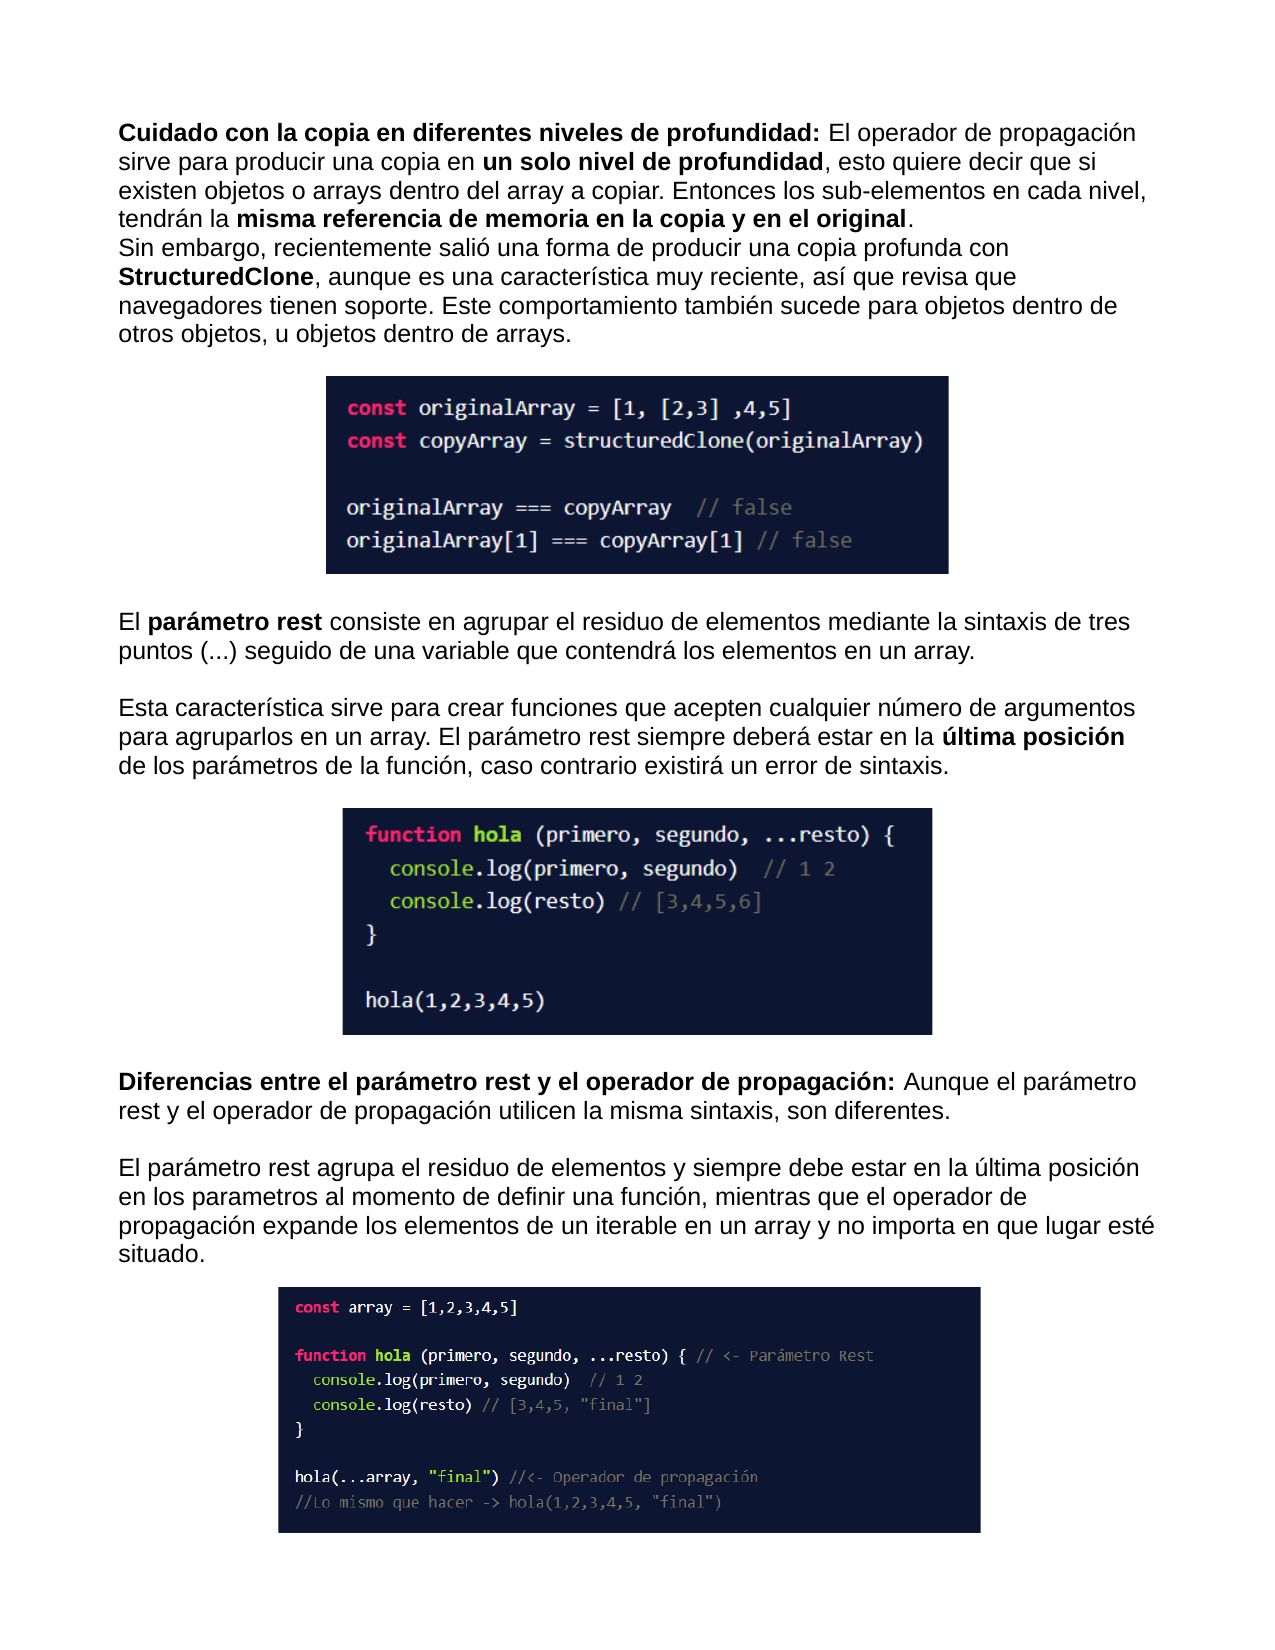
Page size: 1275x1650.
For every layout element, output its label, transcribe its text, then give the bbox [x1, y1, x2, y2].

text El parámetro rest agrupa el residuo de elementos y siempre debe estar en la última posición en los parametros al momento de definir una función, mientras que el operador de propagación expande los elementos de un iterable en un array y no importa en que lugar esté situado. [118, 1153, 1157, 1268]
text Sin embargo, recientemente salió una forma de producir una copia profunda con StructuredClone, aunque es una característica muy reciente, así que revisa que navegadores tienen soporte. Este comportamiento también sucede para objetos dentro de otros objetos, u objetos dentro de arrays. [118, 233, 1157, 348]
text El parámetro rest consiste en agrupar el residuo de elementos mediante la sintaxis de tres puntos (...) seguido de una variable que contendrá los elementos en un array. [118, 607, 1157, 664]
picture [326, 376, 949, 574]
text Diferencias entre el parámetro rest y el operador de propagación: Aunque el parámetro rest y el operador de propagación utilicen la misma sintaxis, son diferentes. [118, 1067, 1157, 1124]
text Esta característica sirve para crear funciones que acepten cualquier número de argumentos para agruparlos en un array. El parámetro rest siempre deberá estar en la última posición de los parámetros de la función, caso contrario existirá un error de sintaxis. [118, 693, 1157, 779]
picture [278, 1287, 981, 1533]
text Cuidado con la copia en diferentes niveles de profundidad: El operador de propagación sirve para producir una copia en un solo nivel de profundidad, esto quiere decir que si existen objetos o arrays dentro del array a copiar. Entonces los sub-elementos en cada nivel, tendrán la misma referencia de memoria en la copia y en el original. [118, 118, 1157, 233]
picture [342, 808, 933, 1035]
